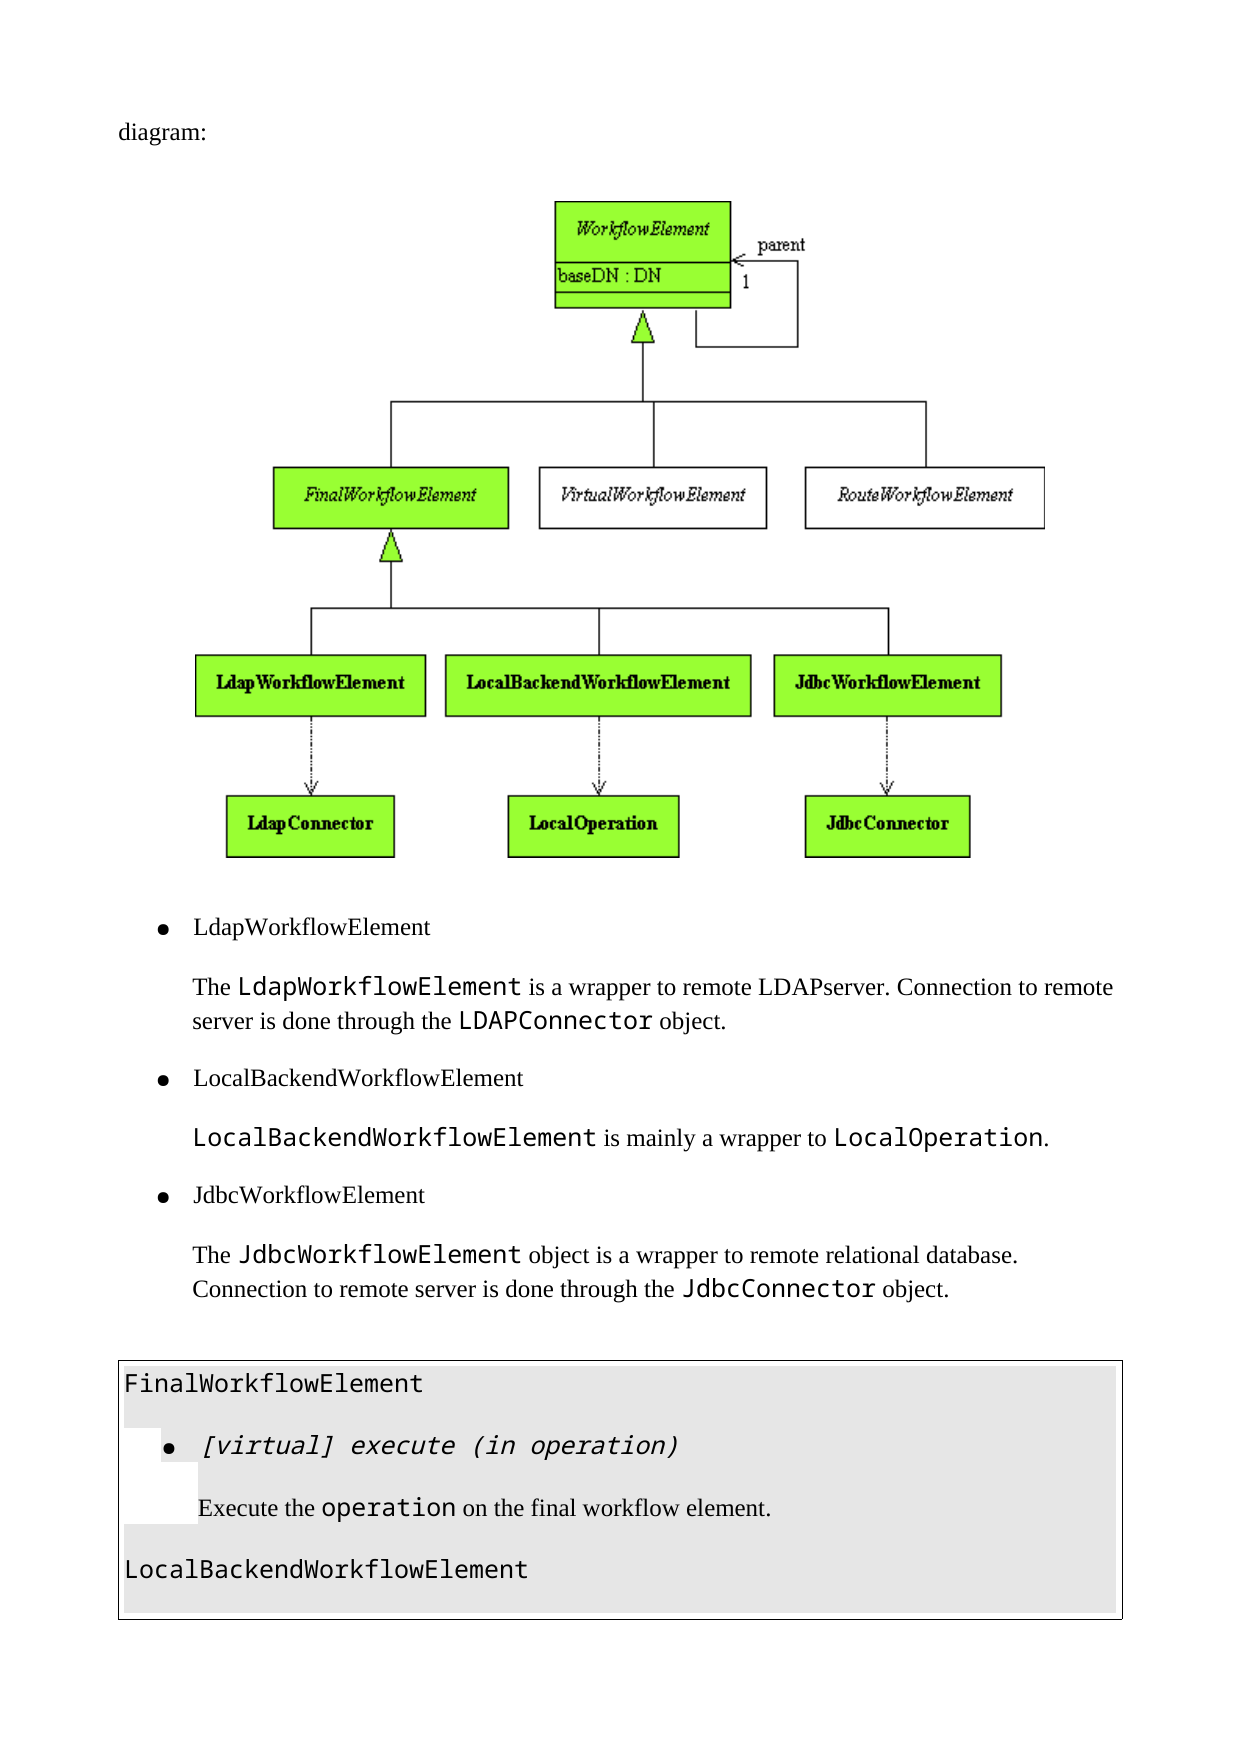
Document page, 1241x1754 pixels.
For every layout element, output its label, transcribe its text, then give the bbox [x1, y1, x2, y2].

list JdbcWorkflowElement [156, 1181, 1122, 1209]
text The LdapWorkflowElement is a wrapper to remote LDAPserver. Connection to remote server is done through the LDAPConnector object. [192, 968, 1122, 1036]
list LocalBackendWorkflowElement [156, 1064, 1122, 1092]
table_header FinalWorkflowElement [virtual] execute (in operation) Execute the operation on the final workflow element. LocalBackendWorkflowElement execute (in operation) Execute the operation on the local backend workflow element. [119, 1361, 1122, 1619]
text The JdbcWorkflowElement object is a wrapper to remote relational database. Connection to remote server is done through the JdbcConnector object. [192, 1237, 1122, 1305]
list LdapWorkflowElement [156, 913, 1122, 941]
picture [195, 201, 1045, 858]
text LocalBackendWorkflowElement is mainly a wrapper to LocalOperation. [192, 1119, 1122, 1154]
text diagram: [118, 118, 1122, 146]
